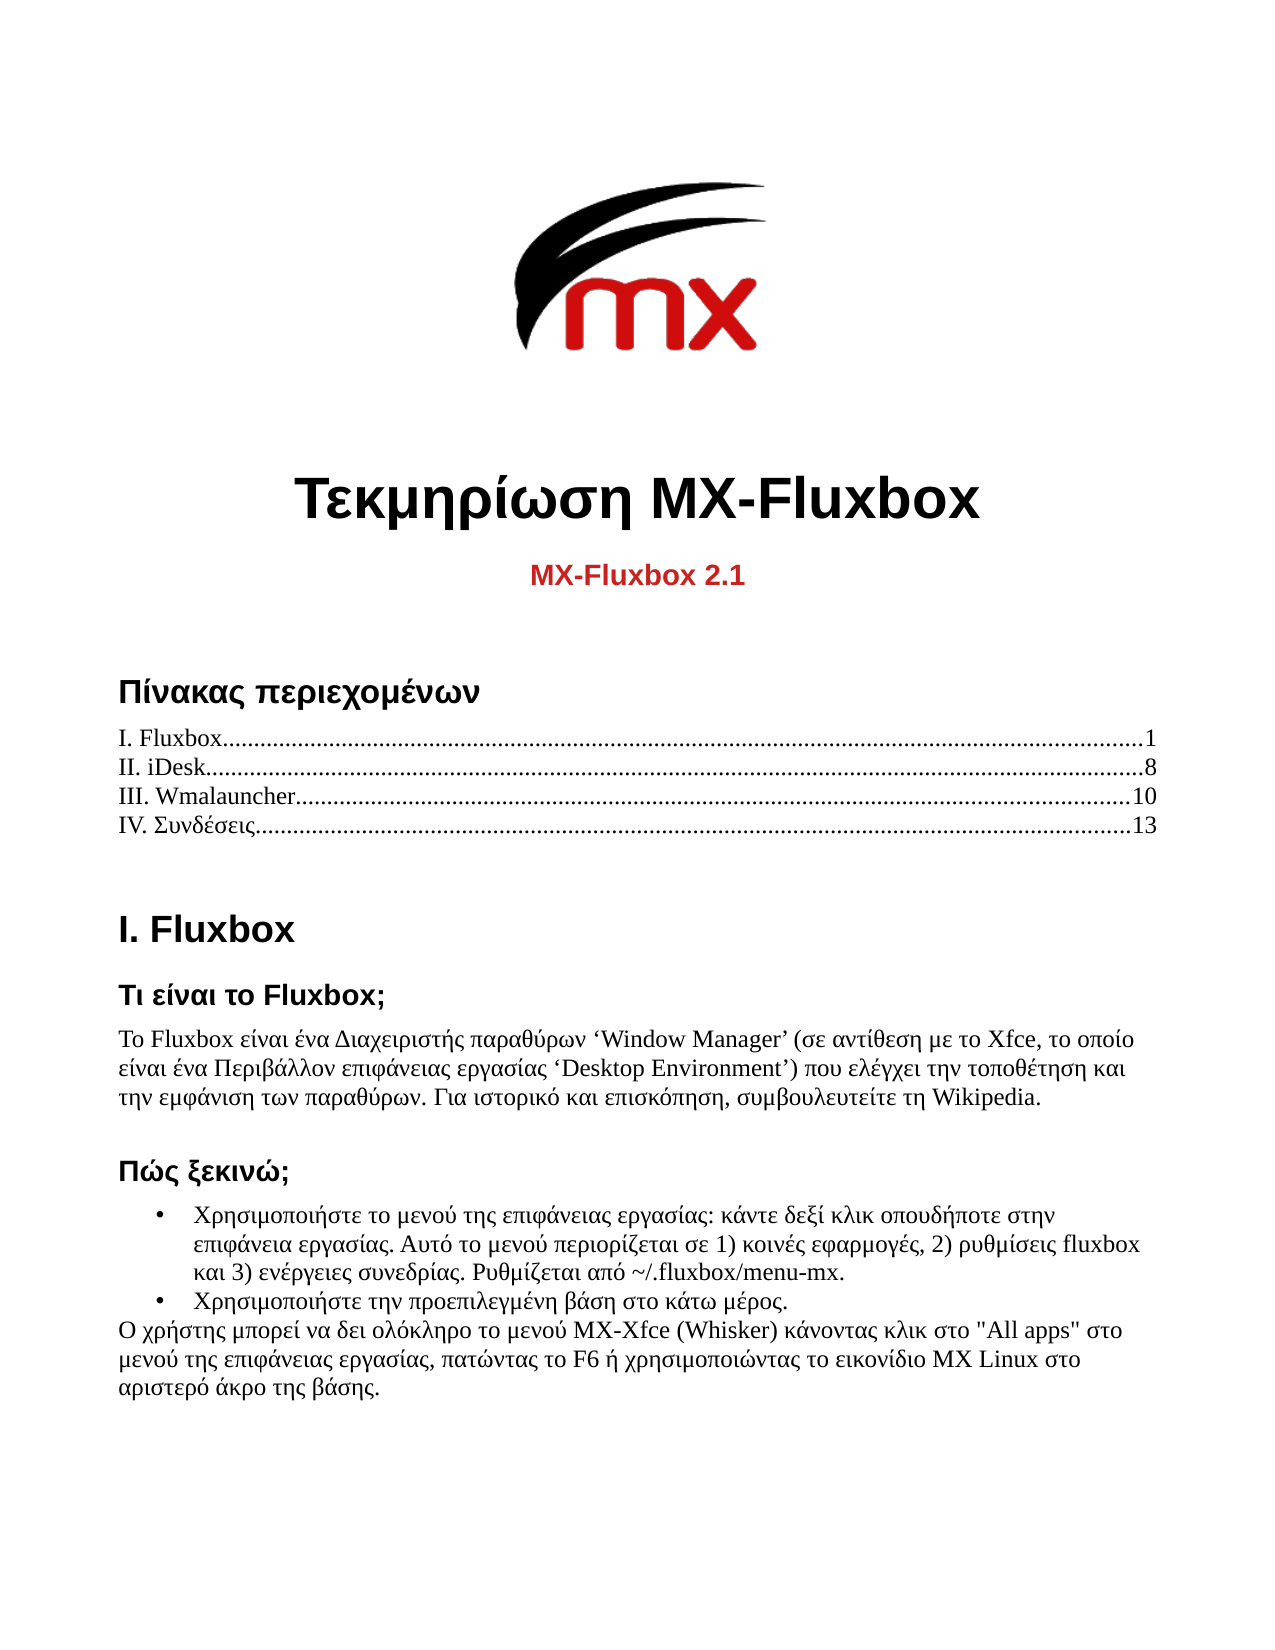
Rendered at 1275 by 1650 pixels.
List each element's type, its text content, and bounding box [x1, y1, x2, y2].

text III. Wmalauncher 10 [118, 781, 1157, 810]
text Ο χρήστης μπορεί να δει ολόκληρο το μενού MX-Xfce (Whisker) κάνοντας κλικ στο "All apps" στο μενού της επιφάνειας εργασίας, πατώντας το F6 ή χρησιμοποιώντας το εικονίδιο MX Linux στο αριστερό άκρο της βάσης. [118, 1315, 1157, 1401]
text IV. Συνδέσεις 13 [118, 810, 1157, 838]
subtitle Τι είναι το Fluxbox; [118, 978, 1157, 1012]
list Χρησιμοποιήστε το μενού της επιφάνειας εργασίας: κάντε δεξί κλικ οπουδήποτε στην επιφάνεια εργασίας. Αυτό το μενού περιορίζεται σε 1) κοινές εφαρμογές, 2) ρυθμίσεις fluxbox και 3) ενέργειες συνεδρίας. Ρυθμίζεται από ~/.fluxbox/menu-mx. [156, 1200, 1157, 1286]
picture [488, 118, 787, 416]
subtitle Πώς ξεκινώ; [118, 1154, 1157, 1187]
title Τεκμηρίωση MX-Fluxbox [118, 464, 1157, 531]
text Το Fluxbox είναι ένα Διαχειριστής παραθύρων ‘Window Manager’ (σε αντίθεση με το Xfce, το οποίο είναι ένα Περιβάλλον επιφάνειας εργασίας ‘Desktop Environment’) που ελέγχει την τοποθέτηση και την εμφάνιση των παραθύρων. Για ιστορικό και επισκόπηση, συμβουλευτείτε τη Wikipedia. [118, 1024, 1157, 1110]
subtitle I. Fluxbox [118, 907, 1157, 951]
text I. Fluxbox 1 [118, 723, 1157, 752]
subtitle Πίνακας περιεχομένων [118, 673, 1157, 711]
subtitle MX-Fluxbox 2.1 [118, 558, 1157, 592]
list Χρησιμοποιήστε την προεπιλεγμένη βάση στο κάτω μέρος. [156, 1286, 1157, 1315]
text II. iDesk 8 [118, 752, 1157, 781]
